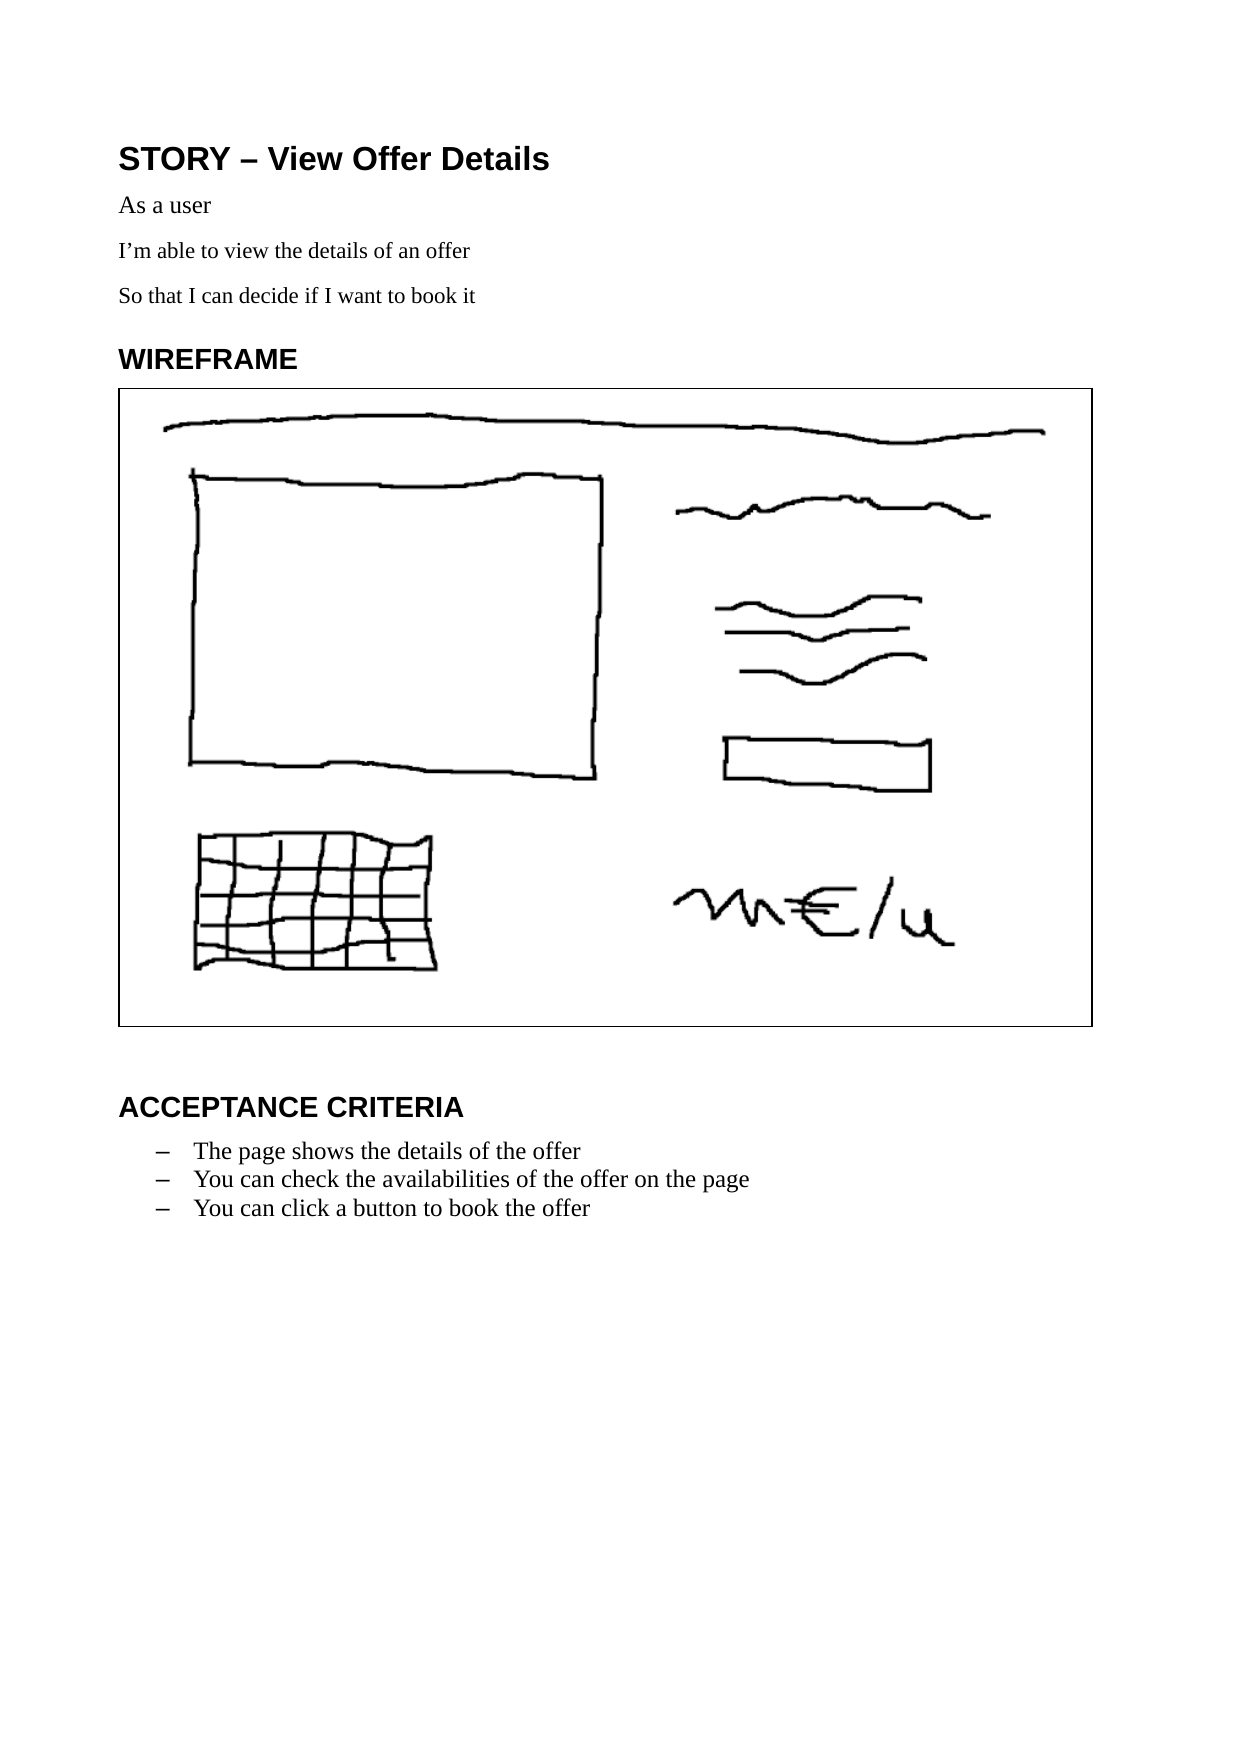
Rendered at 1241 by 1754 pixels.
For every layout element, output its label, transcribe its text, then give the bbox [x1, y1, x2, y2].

picture [122, 392, 1089, 1023]
subtitle WIREFRAME [118, 342, 1122, 375]
list You can check the availabilities of the offer on the page [156, 1164, 1122, 1193]
text So that I can decide if I want to book it [118, 282, 1122, 309]
text I’m able to view the details of an offer [118, 237, 1122, 264]
subtitle STORY – View Offer Details [118, 139, 1122, 177]
subtitle ACCEPTANCE CRITERIA [118, 1089, 1122, 1123]
list The page shows the details of the offer [156, 1136, 1122, 1164]
text As a user [118, 190, 1122, 219]
list You can click a button to book the offer [156, 1193, 1122, 1222]
